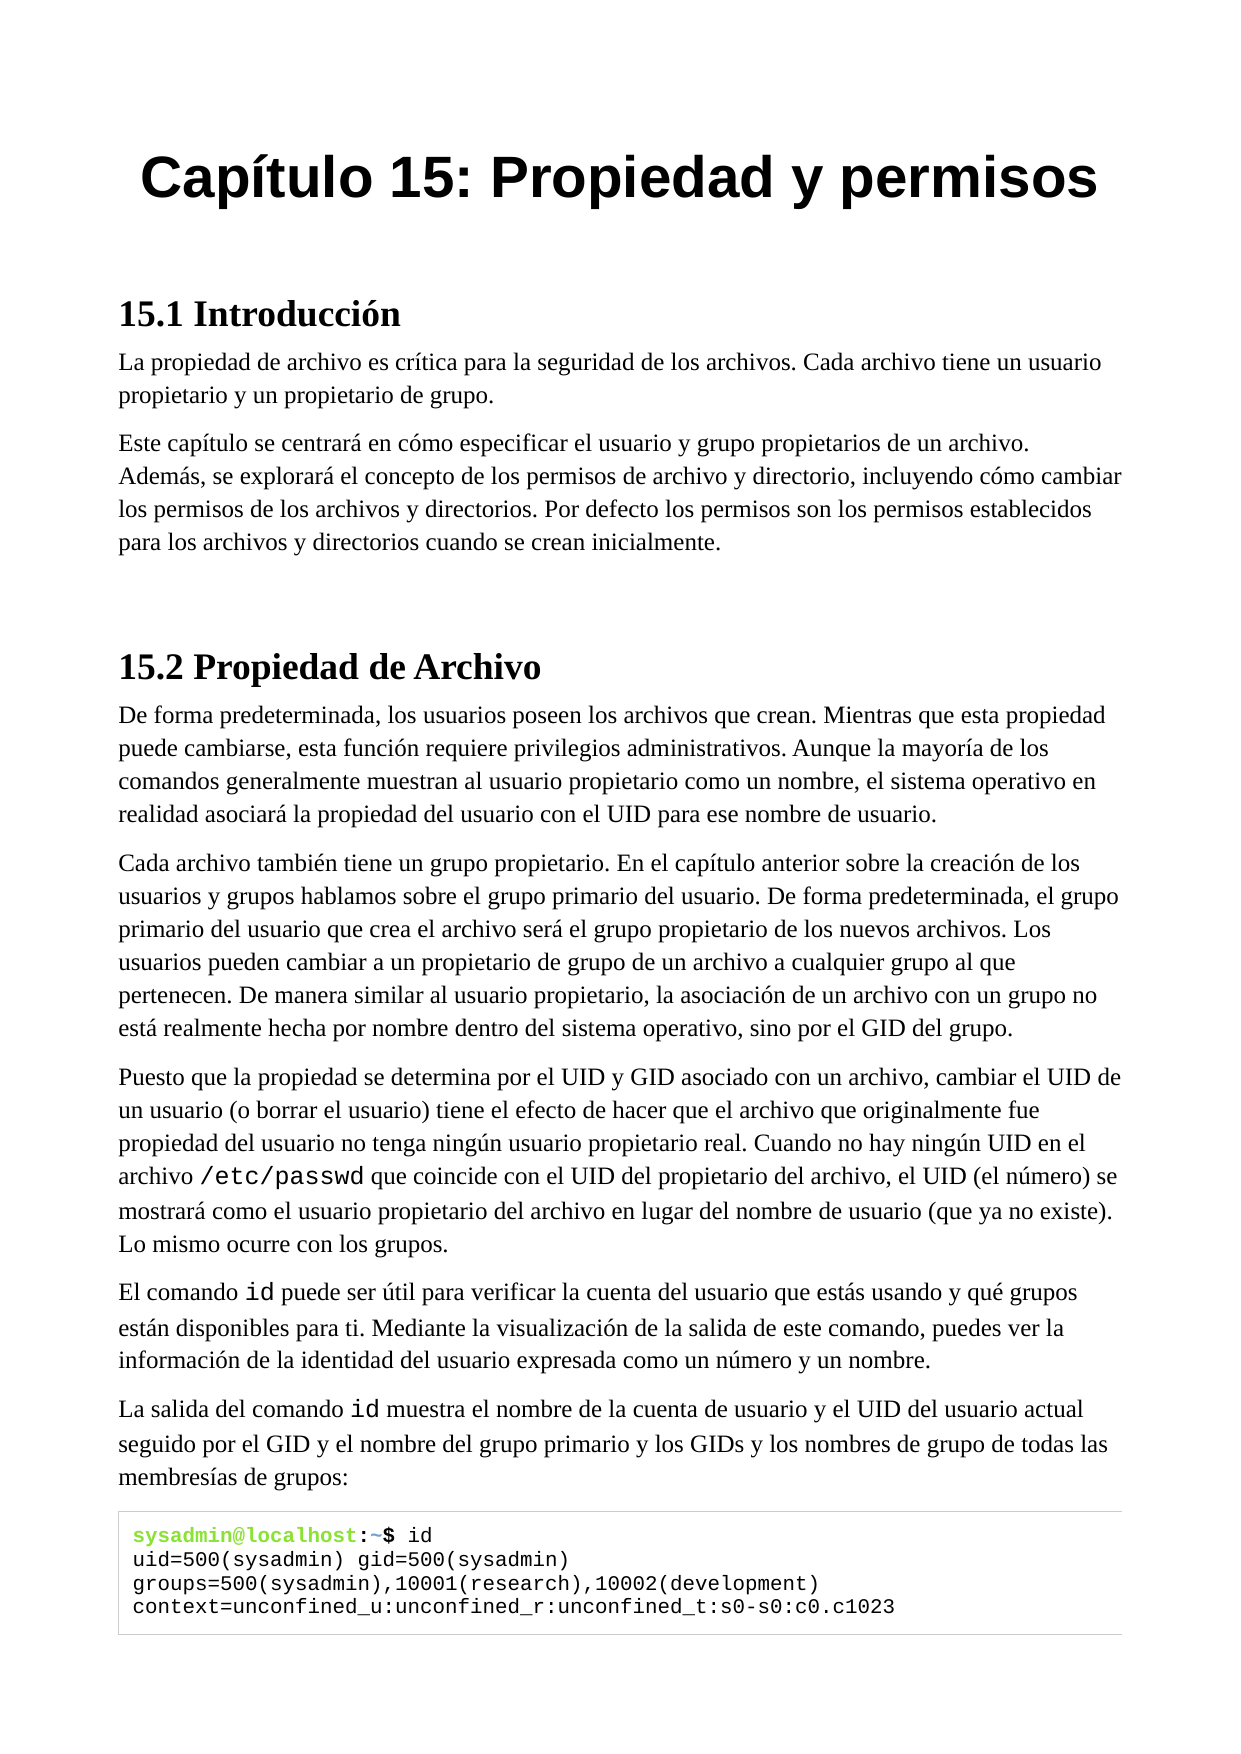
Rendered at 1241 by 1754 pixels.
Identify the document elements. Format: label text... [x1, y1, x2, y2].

text uid=500(sysadmin) gid=500(sysadmin) groups=500(sysadmin),10001(research),10002(development) context=unconfined_u:unconfined_r:unconfined_t:s0-s0:c0.c1023 [119, 1535, 1122, 1634]
text De forma predeterminada, los usuarios poseen los archivos que crean. Mientras que esta propiedad puede cambiarse, esta función requiere privilegios administrativos. Aunque la mayoría de los comandos generalmente muestran al usuario propietario como un nombre, el sistema operativo en realidad asociará la propiedad del usuario con el UID para ese nombre de usuario. [118, 700, 1122, 828]
text El comando id puede ser útil para verificar la cuenta del usuario que estás usando y qué grupos están disponibles para ti. Mediante la visualización de la salida de este comando, puedes ver la información de la identidad del usuario expresada como un número y un nombre. [118, 1277, 1122, 1374]
text Puesto que la propiedad se determina por el UID y GID asociado con un archivo, cambiar el UID de un usuario (o borrar el usuario) tiene el efecto de hacer que el archivo que originalmente fue propiedad del usuario no tenga ningún usuario propietario real. Cuando no hay ningún UID en el archivo /etc/passwd que coincide con el UID del propietario del archivo, el UID (el número) se mostrará como el usuario propietario del archivo en lugar del nombre de usuario (que ya no existe). Lo mismo ocurre con los grupos. [118, 1062, 1122, 1258]
title Capítulo 15: Propiedad y permisos [118, 143, 1122, 210]
subtitle 15.1 Introducción [118, 291, 1122, 334]
text Cada archivo también tiene un grupo propietario. En el capítulo anterior sobre la creación de los usuarios y grupos hablamos sobre el grupo primario del usuario. De forma predeterminada, el grupo primario del usuario que crea el archivo será el grupo propietario de los nuevos archivos. Los usuarios pueden cambiar a un propietario de grupo de un archivo a cualquier grupo al que pertenecen. De manera similar al usuario propietario, la asociación de un archivo con un grupo no está realmente hecha por nombre dentro del sistema operativo, sino por el GID del grupo. [118, 848, 1122, 1042]
text sysadmin@localhost:~$ id [119, 1512, 1122, 1535]
text La propiedad de archivo es crítica para la seguridad de los archivos. Cada archivo tiene un usuario propietario y un propietario de grupo. [118, 347, 1122, 408]
subtitle 15.2 Propiedad de Archivo [118, 644, 1122, 688]
text La salida del comando id muestra el nombre de la cuenta de usuario y el UID del usuario actual seguido por el GID y el nombre del grupo primario y los GIDs y los nombres de grupo de todas las membresías de grupos: [118, 1394, 1122, 1491]
text Este capítulo se centrará en cómo especificar el usuario y grupo propietarios de un archivo. Además, se explorará el concepto de los permisos de archivo y directorio, incluyendo cómo cambiar los permisos de los archivos y directorios. Por defecto los permisos son los permisos establecidos para los archivos y directorios cuando se crean inicialmente. [118, 428, 1122, 556]
